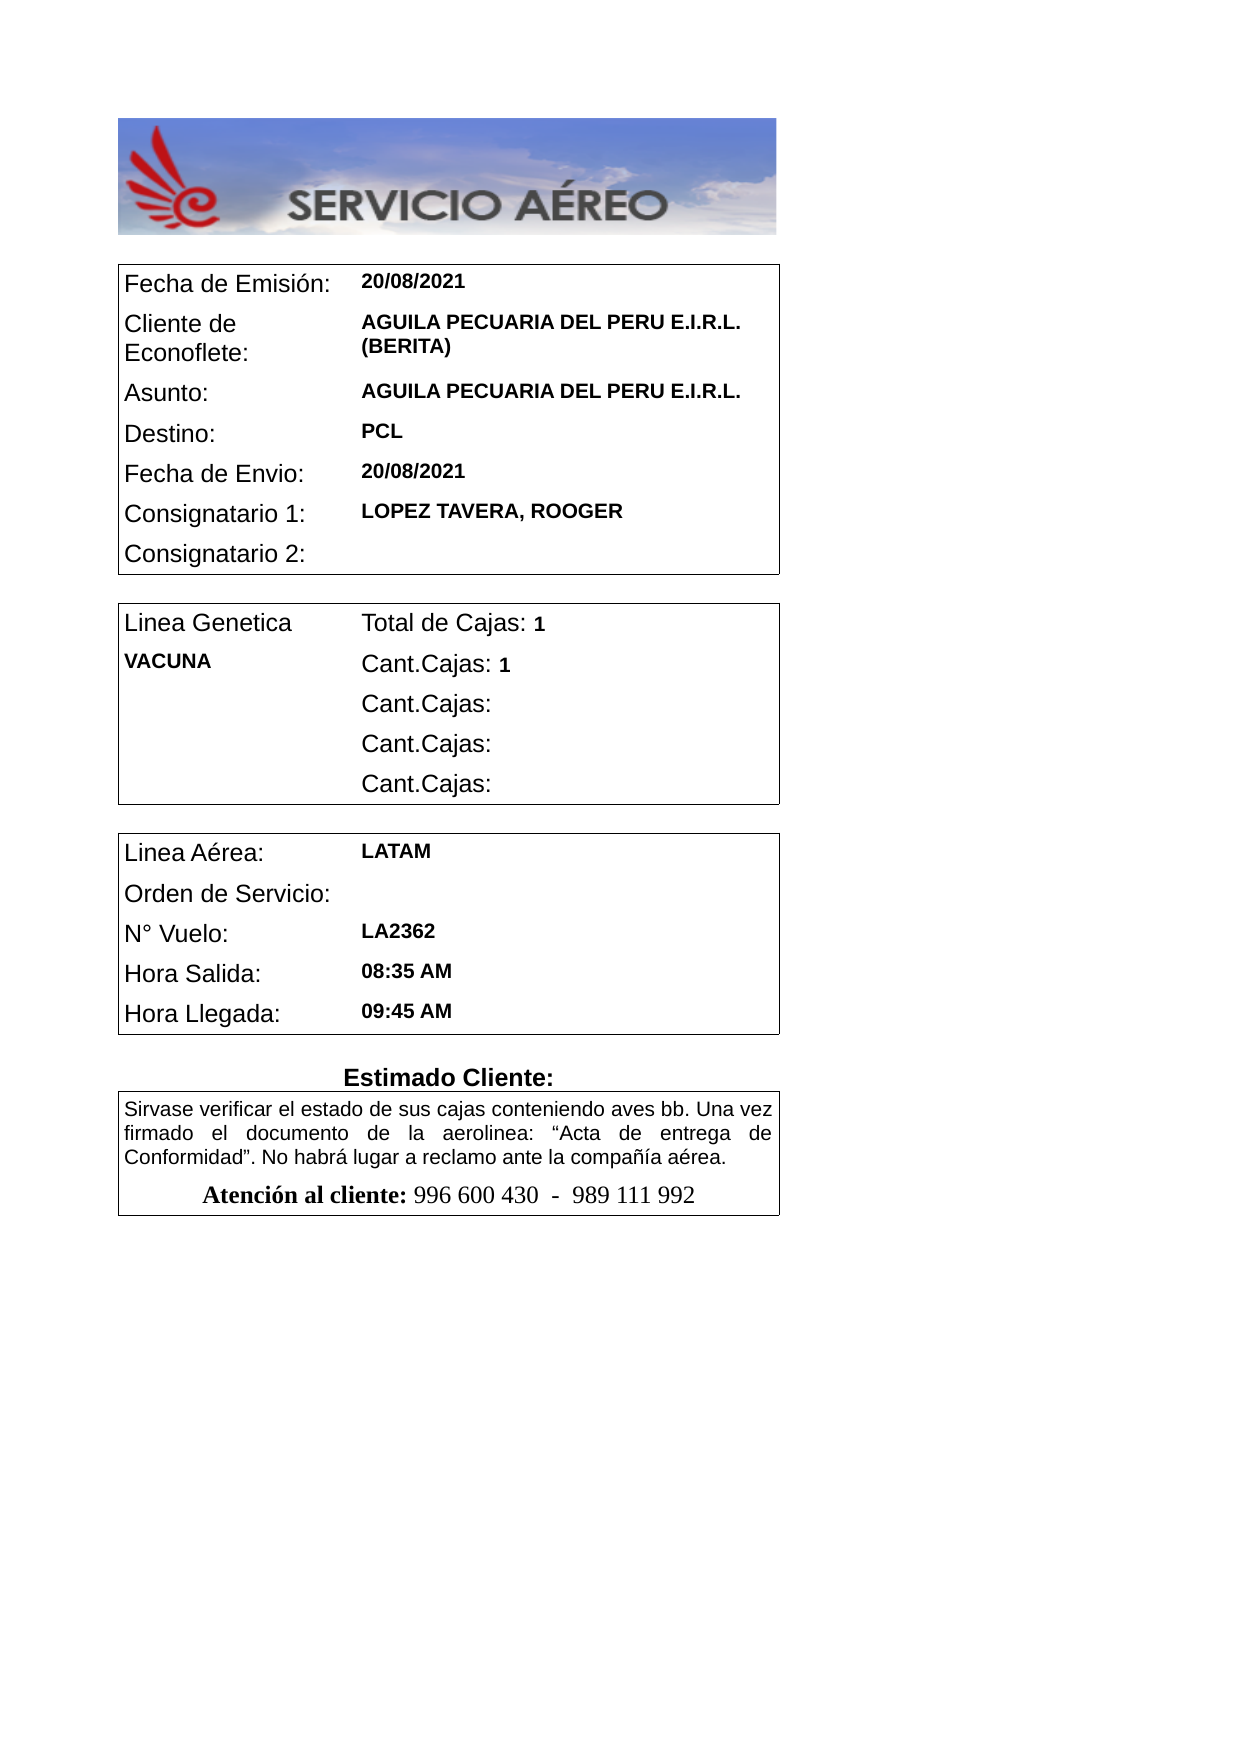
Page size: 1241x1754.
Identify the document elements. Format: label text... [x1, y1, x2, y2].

table_cell Linea Aérea: [119, 834, 356, 873]
table_cell Cliente de Econoflete: [119, 304, 356, 373]
table_cell Asunto: [119, 373, 356, 413]
table_cell Hora Llegada: [119, 994, 356, 1034]
table_cell 08:35 AM [356, 953, 779, 993]
table_cell Cant.Cajas: 1 [356, 643, 779, 683]
table_cell LATAM [356, 834, 779, 873]
table_cell Estimado Cliente: [118, 1035, 779, 1091]
table_cell Destino: [119, 413, 356, 453]
table_cell Fecha de Envio: [119, 453, 356, 493]
table_cell Linea Genetica [119, 604, 356, 643]
table_cell [119, 683, 356, 723]
table_header 20/08/2021 [356, 265, 779, 304]
picture [118, 118, 777, 235]
table_cell Consignatario 1: [119, 493, 356, 533]
table_cell [118, 575, 356, 603]
table_cell [118, 805, 356, 833]
table_cell AGUILA PECUARIA DEL PERU E.I.R.L. [356, 373, 779, 413]
table_cell [356, 805, 779, 833]
table_cell Total de Cajas: 1 [356, 604, 779, 643]
table_cell [119, 764, 356, 804]
table_cell 20/08/2021 [356, 453, 779, 493]
table_cell AGUILA PECUARIA DEL PERU E.I.R.L. (BERITA) [356, 304, 779, 373]
table_cell Consignatario 2: [119, 534, 356, 574]
table_cell Cant.Cajas: [356, 764, 779, 804]
table_cell [356, 534, 779, 574]
table_header Fecha de Emisión: [119, 265, 356, 304]
table_cell Sirvase verificar el estado de sus cajas conteniendo aves bb. Una vez firmado el documento de la aerolinea: “Acta de entrega de Conformidad”. No habrá lugar a reclamo ante la compañía aérea. [119, 1092, 779, 1175]
table_cell LOPEZ TAVERA, ROOGER [356, 493, 779, 533]
table_cell Atención al cliente: 996 600 430 - 989 111 992 [119, 1175, 779, 1215]
table_cell 09:45 AM [356, 994, 779, 1034]
table_cell [356, 575, 779, 603]
table_cell N° Vuelo: [119, 913, 356, 953]
table_cell Cant.Cajas: [356, 683, 779, 723]
table_cell [119, 723, 356, 763]
table_cell LA2362 [356, 913, 779, 953]
table_cell Orden de Servicio: [119, 873, 356, 913]
table_cell VACUNA [119, 643, 356, 683]
table_cell Cant.Cajas: [356, 723, 779, 763]
table_cell PCL [356, 413, 779, 453]
table_cell [356, 873, 779, 913]
table_cell Hora Salida: [119, 953, 356, 993]
